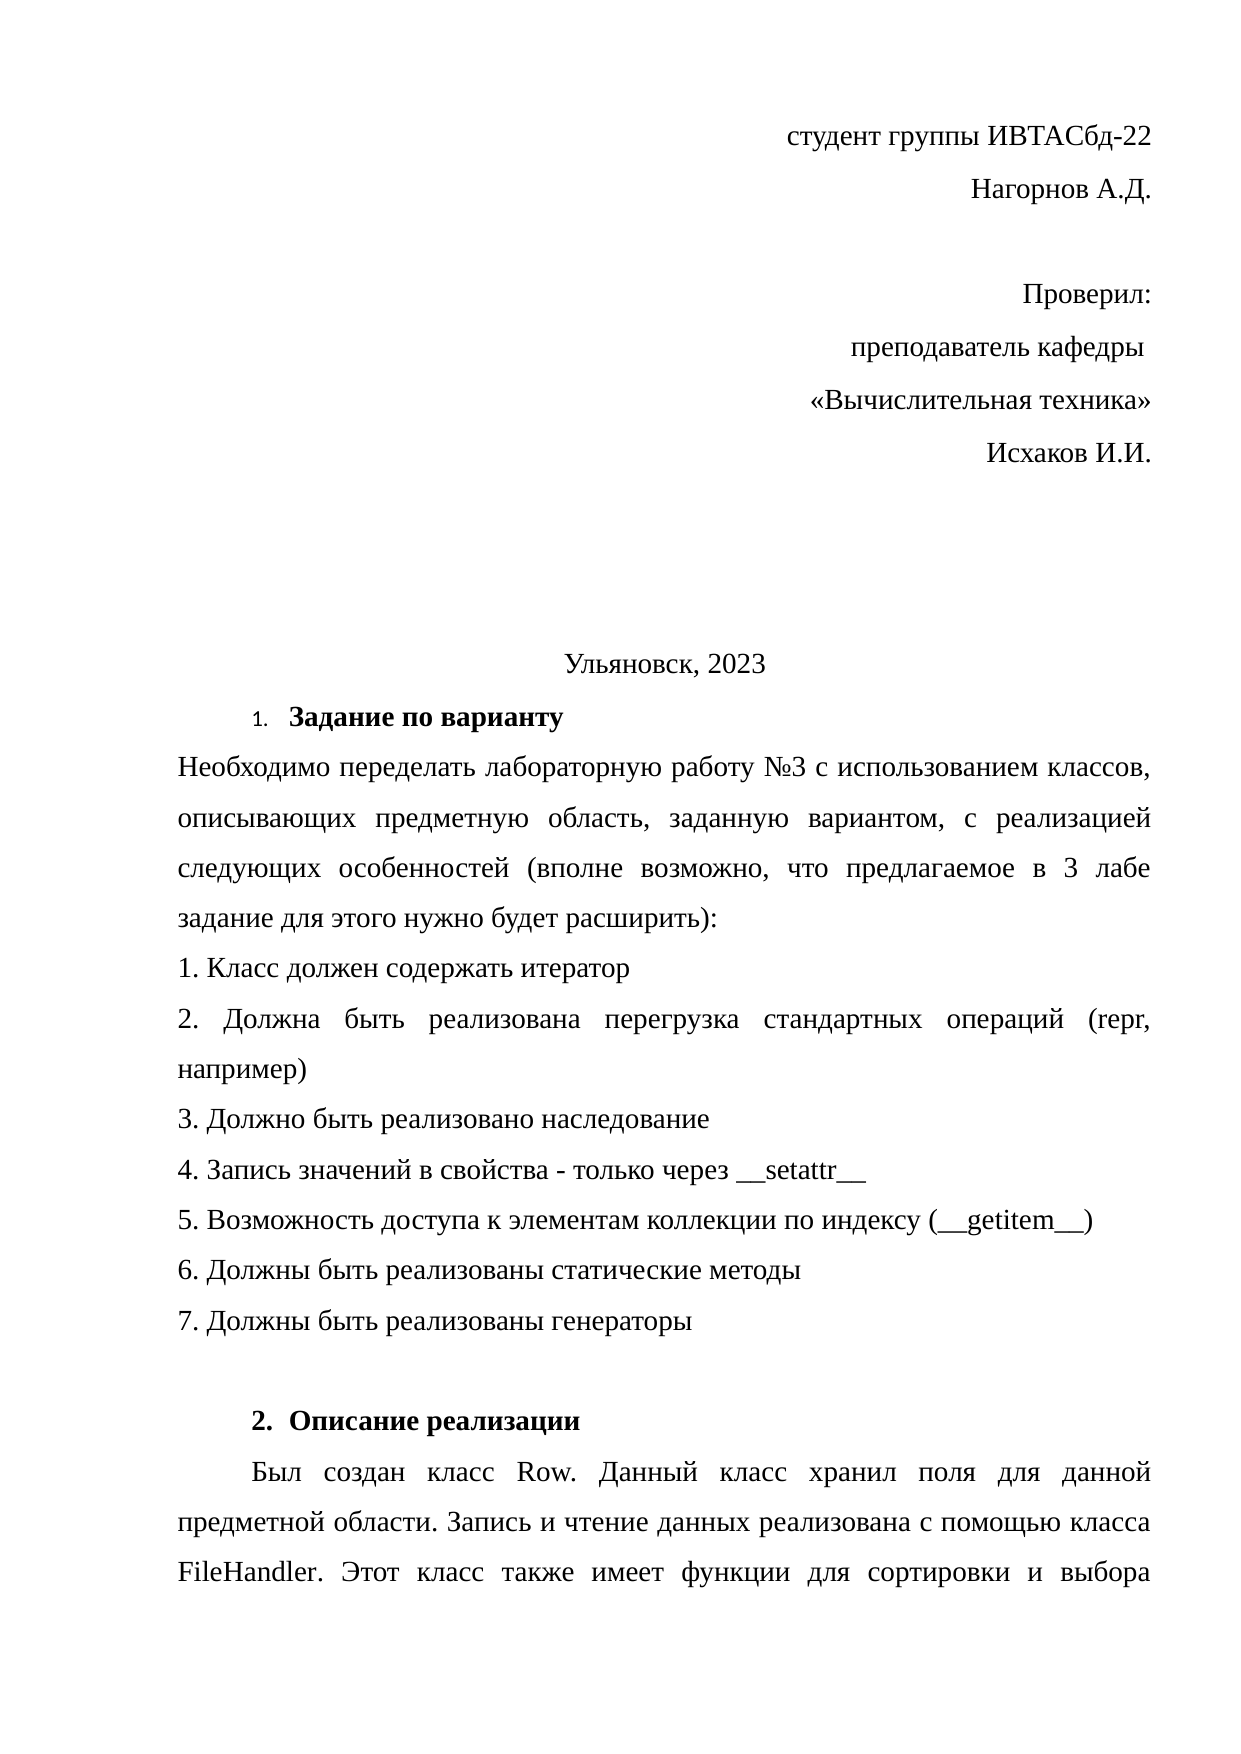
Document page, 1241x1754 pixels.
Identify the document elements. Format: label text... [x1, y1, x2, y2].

list Описание реализации [251, 1403, 1152, 1437]
text Проверил: [177, 277, 1152, 310]
text студент группы ИВТАCбд-22 [177, 118, 1152, 152]
text 7. Должны быть реализованы генераторы [177, 1303, 1152, 1336]
text 3. Должно быть реализовано наследование [177, 1102, 1152, 1135]
list Задание по варианту [251, 699, 1152, 733]
text преподаватель кафедры [177, 329, 1152, 363]
text Необходимо переделать лабораторную работу №3 с использованием классов, описывающих предметную область, заданную вариантом, с реализацией следующих особенностей (вполне возможно, что предлагаемое в 3 лабе задание для этого нужно будет расширить): [177, 749, 1152, 934]
text 2. Должна быть реализована перегрузка стандартных операций (repr, например) [177, 1001, 1152, 1085]
text Исхаков И.И. [177, 435, 1152, 468]
text «Вычислительная техника» [177, 382, 1152, 416]
text 6. Должны быть реализованы статические методы [177, 1252, 1152, 1286]
text Был создан класс Row. Данный класс хранил поля для данной предметной области. Запись и чтение данных реализована с помощью класса FileHandler. Этот класс также имеет функции для сортировки и выбора [177, 1454, 1152, 1588]
text Нагорнов А.Д. [177, 171, 1152, 204]
text 4. Запись значений в свойства - только через __setattr__ [177, 1152, 1152, 1185]
text 5. Возможность доступа к элементам коллекции по индексу (__getitem__) [177, 1202, 1152, 1236]
text Ульяновск, 2023 [177, 646, 1152, 680]
text 1. Класс должен содержать итератор [177, 951, 1152, 984]
